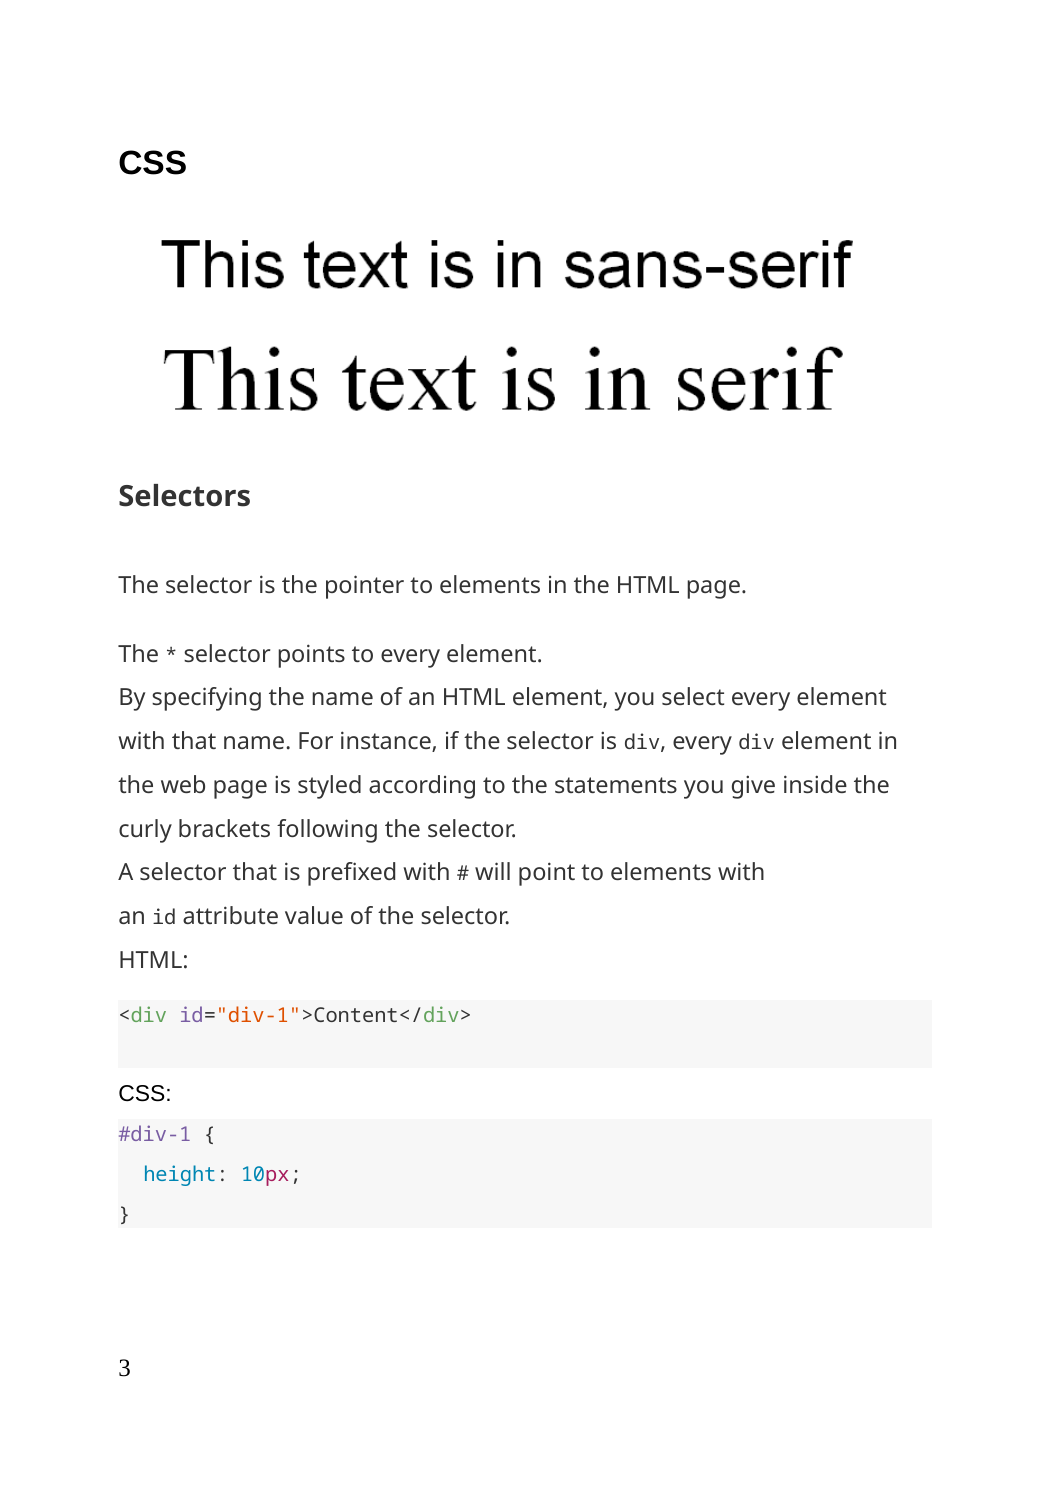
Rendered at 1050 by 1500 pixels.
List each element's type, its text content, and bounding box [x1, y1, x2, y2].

text The * selector points to every element. [118, 625, 932, 669]
text By specifying the name of an HTML element, you select every element with that name. For instance, if the selector is div, every div element in the web page is styled according to the statements you give inside the curly brackets following the selector. [118, 669, 932, 844]
text HTML: [118, 931, 932, 975]
text height: 10px; [118, 1159, 932, 1187]
text #div-1 { [118, 1119, 932, 1147]
text } [118, 1200, 932, 1228]
text A selector that is prefixed with # will point to elements with an id attribute value of the selector. [118, 844, 932, 931]
text The selector is the pointer to elements in the HTML page. [118, 556, 932, 600]
text <div id="div-1">Content</div> [118, 1000, 932, 1028]
picture [118, 211, 900, 450]
text CSS: [118, 1080, 932, 1107]
subtitle Selectors [118, 475, 932, 514]
